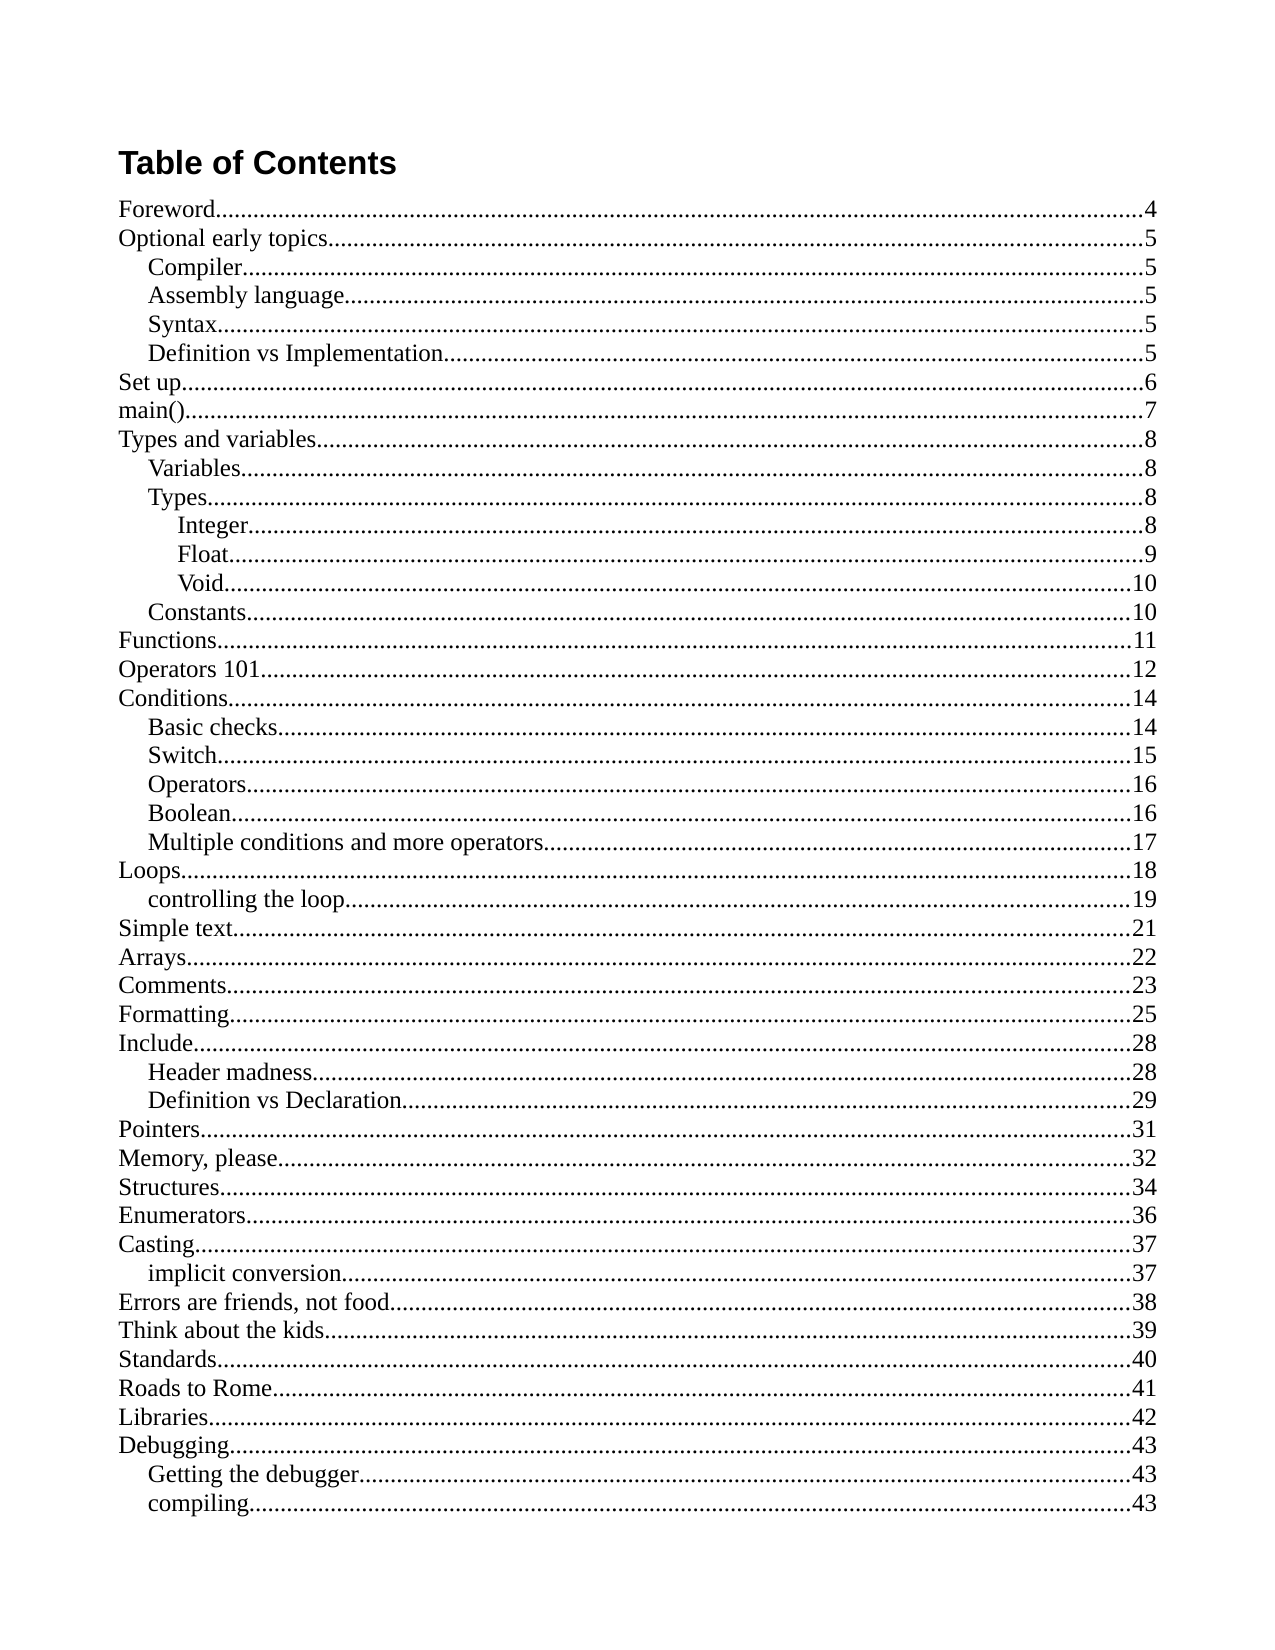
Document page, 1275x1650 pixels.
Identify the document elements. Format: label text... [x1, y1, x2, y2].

text Basic checks 14 [148, 712, 1157, 740]
text Include 28 [118, 1028, 1157, 1057]
text Definition vs Implementation 5 [148, 338, 1157, 367]
text Switch 15 [148, 740, 1157, 769]
text Structures 34 [118, 1172, 1157, 1200]
text Think about the kids 39 [118, 1315, 1157, 1344]
text compiling 43 [148, 1488, 1157, 1517]
text Header madness 28 [148, 1057, 1157, 1085]
text Optional early topics 5 [118, 223, 1157, 252]
text Functions 11 [118, 625, 1157, 654]
text Definition vs Declaration 29 [148, 1085, 1157, 1114]
text Operators 101 12 [118, 654, 1157, 683]
text Constants 10 [148, 597, 1157, 625]
text Assembly language 5 [148, 280, 1157, 309]
text Operators 16 [148, 769, 1157, 798]
text Enumerators 36 [118, 1200, 1157, 1229]
text Multiple conditions and more operators 17 [148, 827, 1157, 855]
text controlling the loop 19 [148, 884, 1157, 913]
text Foreword 4 [118, 194, 1157, 223]
text Boolean 16 [148, 798, 1157, 827]
text Conditions 14 [118, 683, 1157, 712]
text Void 10 [177, 568, 1157, 597]
text implicit conversion 37 [148, 1258, 1157, 1287]
text Standards 40 [118, 1344, 1157, 1373]
text Casting 37 [118, 1229, 1157, 1258]
subtitle Table of Contents [118, 143, 1157, 182]
text Float 9 [177, 539, 1157, 568]
text Errors are friends, not food 38 [118, 1287, 1157, 1315]
text Roads to Rome 41 [118, 1373, 1157, 1402]
text Simple text 21 [118, 913, 1157, 942]
text Debugging 43 [118, 1430, 1157, 1459]
text Memory, please 32 [118, 1143, 1157, 1172]
text main() 7 [118, 395, 1157, 424]
text Syntax 5 [148, 309, 1157, 338]
text Libraries 42 [118, 1402, 1157, 1430]
text Getting the debugger 43 [148, 1459, 1157, 1488]
text Pointers 31 [118, 1114, 1157, 1143]
text Set up 6 [118, 367, 1157, 395]
text Variables 8 [148, 453, 1157, 482]
text Comments 23 [118, 970, 1157, 999]
text Formatting 25 [118, 999, 1157, 1028]
text Integer 8 [177, 510, 1157, 539]
text Arrays 22 [118, 942, 1157, 970]
text Loops 18 [118, 855, 1157, 884]
text Types 8 [148, 482, 1157, 510]
text Types and variables 8 [118, 424, 1157, 453]
text Compiler 5 [148, 252, 1157, 280]
